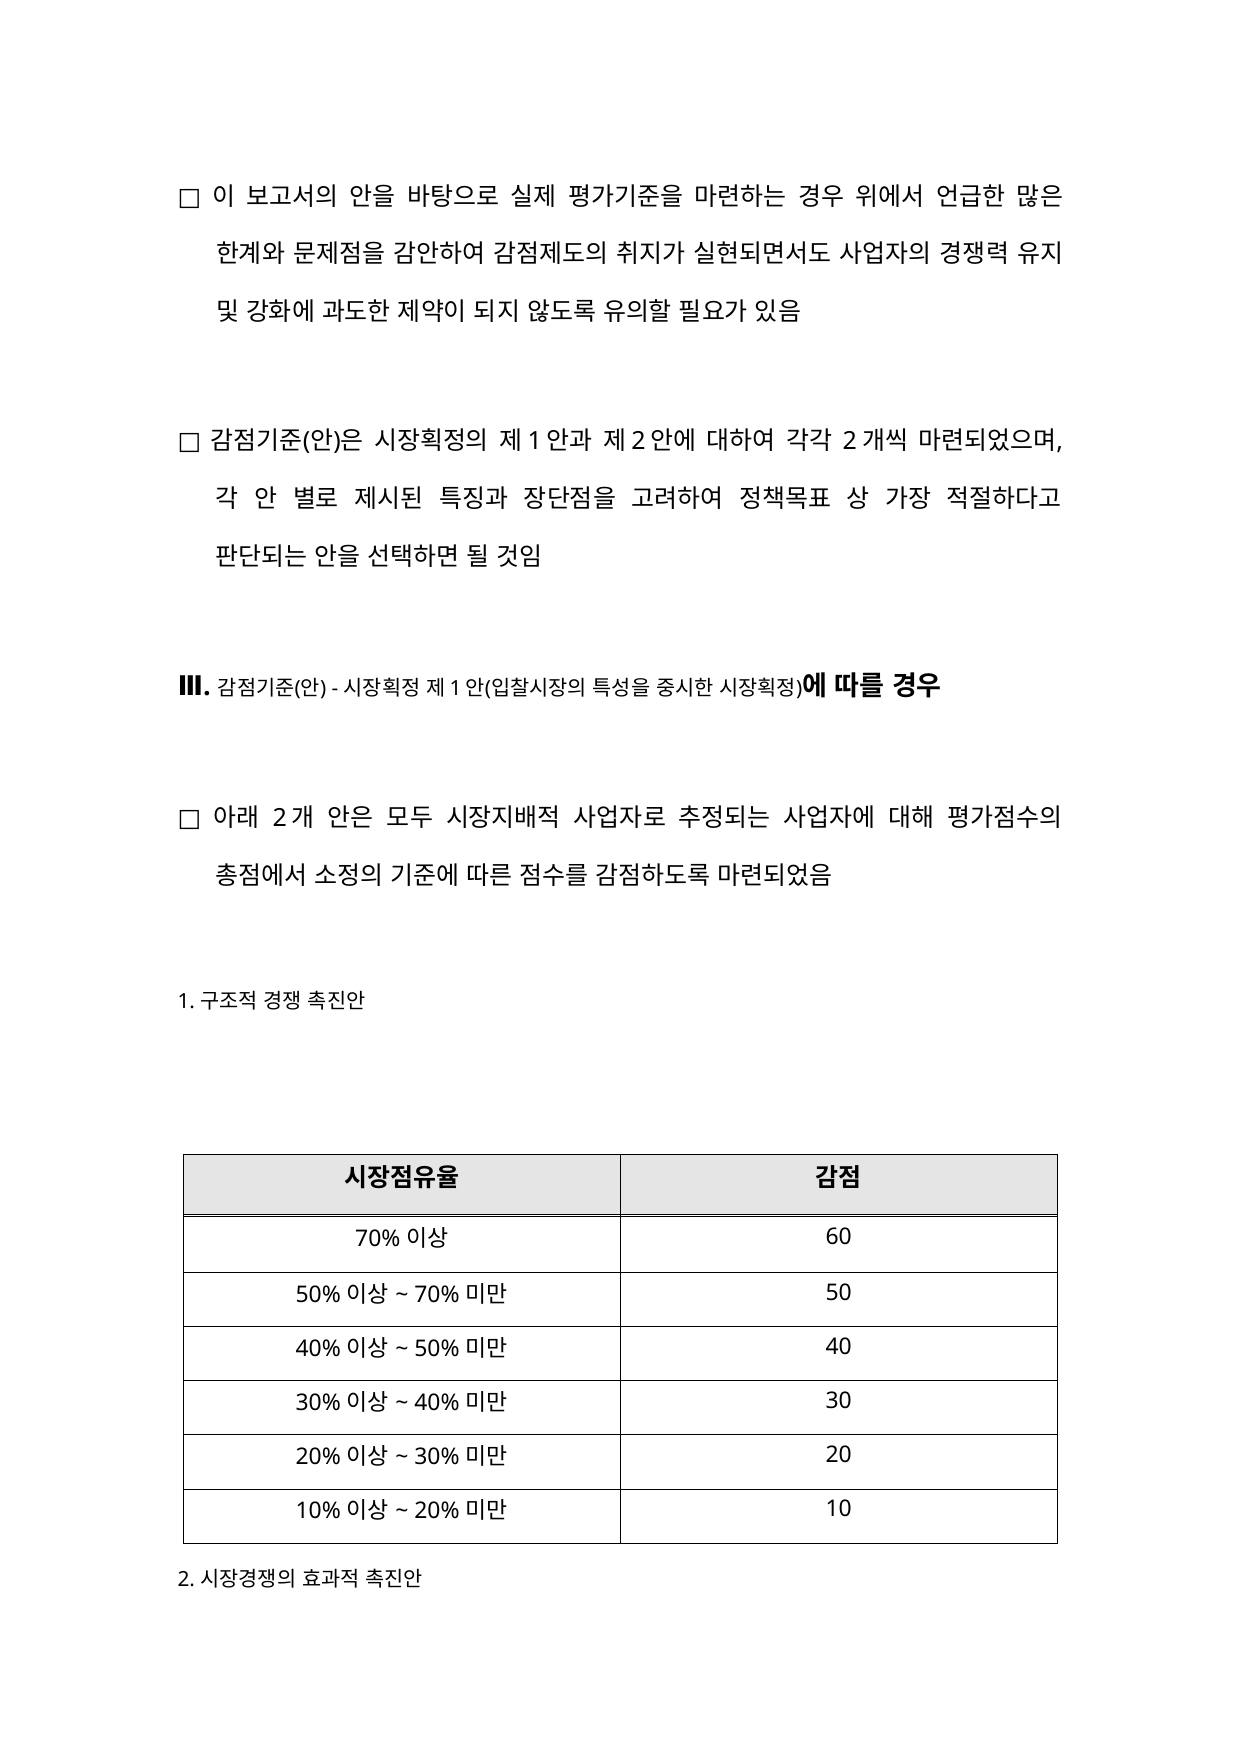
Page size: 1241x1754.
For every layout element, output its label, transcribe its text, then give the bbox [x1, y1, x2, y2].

table_cell 50 [621, 1273, 1057, 1326]
text □ 이 보고서의 안을 바탕으로 실제 평가기준을 마련하는 경우 위에서 언급한 많은 한계와 문제점을 감안하여 감점제도의 취지가 실현되면서도 사업자의 경쟁력 유지 및 강화에 과도한 제약이 되지 않도록 유의할 필요가 있음 [177, 176, 1063, 328]
text □ 감점기준(안)은 시장획정의 제1안과 제2안에 대하여 각각 2개씩 마련되었으며, 각 안 별로 제시된 특징과 장단점을 고려하여 정책목표 상 가장 적절하다고 판단되는 안을 선택하면 될 것임 [177, 420, 1063, 572]
table_cell 20% 이상 ~ 30% 미만 [184, 1435, 620, 1488]
text 2. 시장경쟁의 효과적 촉진안 [177, 1562, 1063, 1592]
table_cell 40 [621, 1327, 1057, 1380]
table_cell 30% 이상 ~ 40% 미만 [184, 1381, 620, 1434]
table_cell 70% 이상 [184, 1217, 620, 1272]
table_header 시장점유율 [184, 1155, 620, 1214]
table_cell 20 [621, 1435, 1057, 1488]
table_cell 50% 이상 ~ 70% 미만 [184, 1273, 620, 1326]
text 1. 구조적 경쟁 촉진안 [177, 984, 1063, 1014]
table_cell 10% 이상 ~ 20% 미만 [184, 1490, 620, 1543]
text □ 아래 2개 안은 모두 시장지배적 사업자로 추정되는 사업자에 대해 평가점수의 총점에서 소정의 기준에 따른 점수를 감점하도록 마련되었음 [177, 798, 1063, 892]
table_header 감점 [621, 1155, 1057, 1214]
table_cell 30 [621, 1381, 1057, 1434]
table_cell 40% 이상 ~ 50% 미만 [184, 1327, 620, 1380]
text Ⅲ. 감점기준(안) - 시장획정 제1안(입찰시장의 특성을 중시한 시장획정)에 따를 경우 [177, 664, 1063, 704]
table_cell 60 [621, 1217, 1057, 1272]
table_cell 10 [621, 1490, 1057, 1543]
